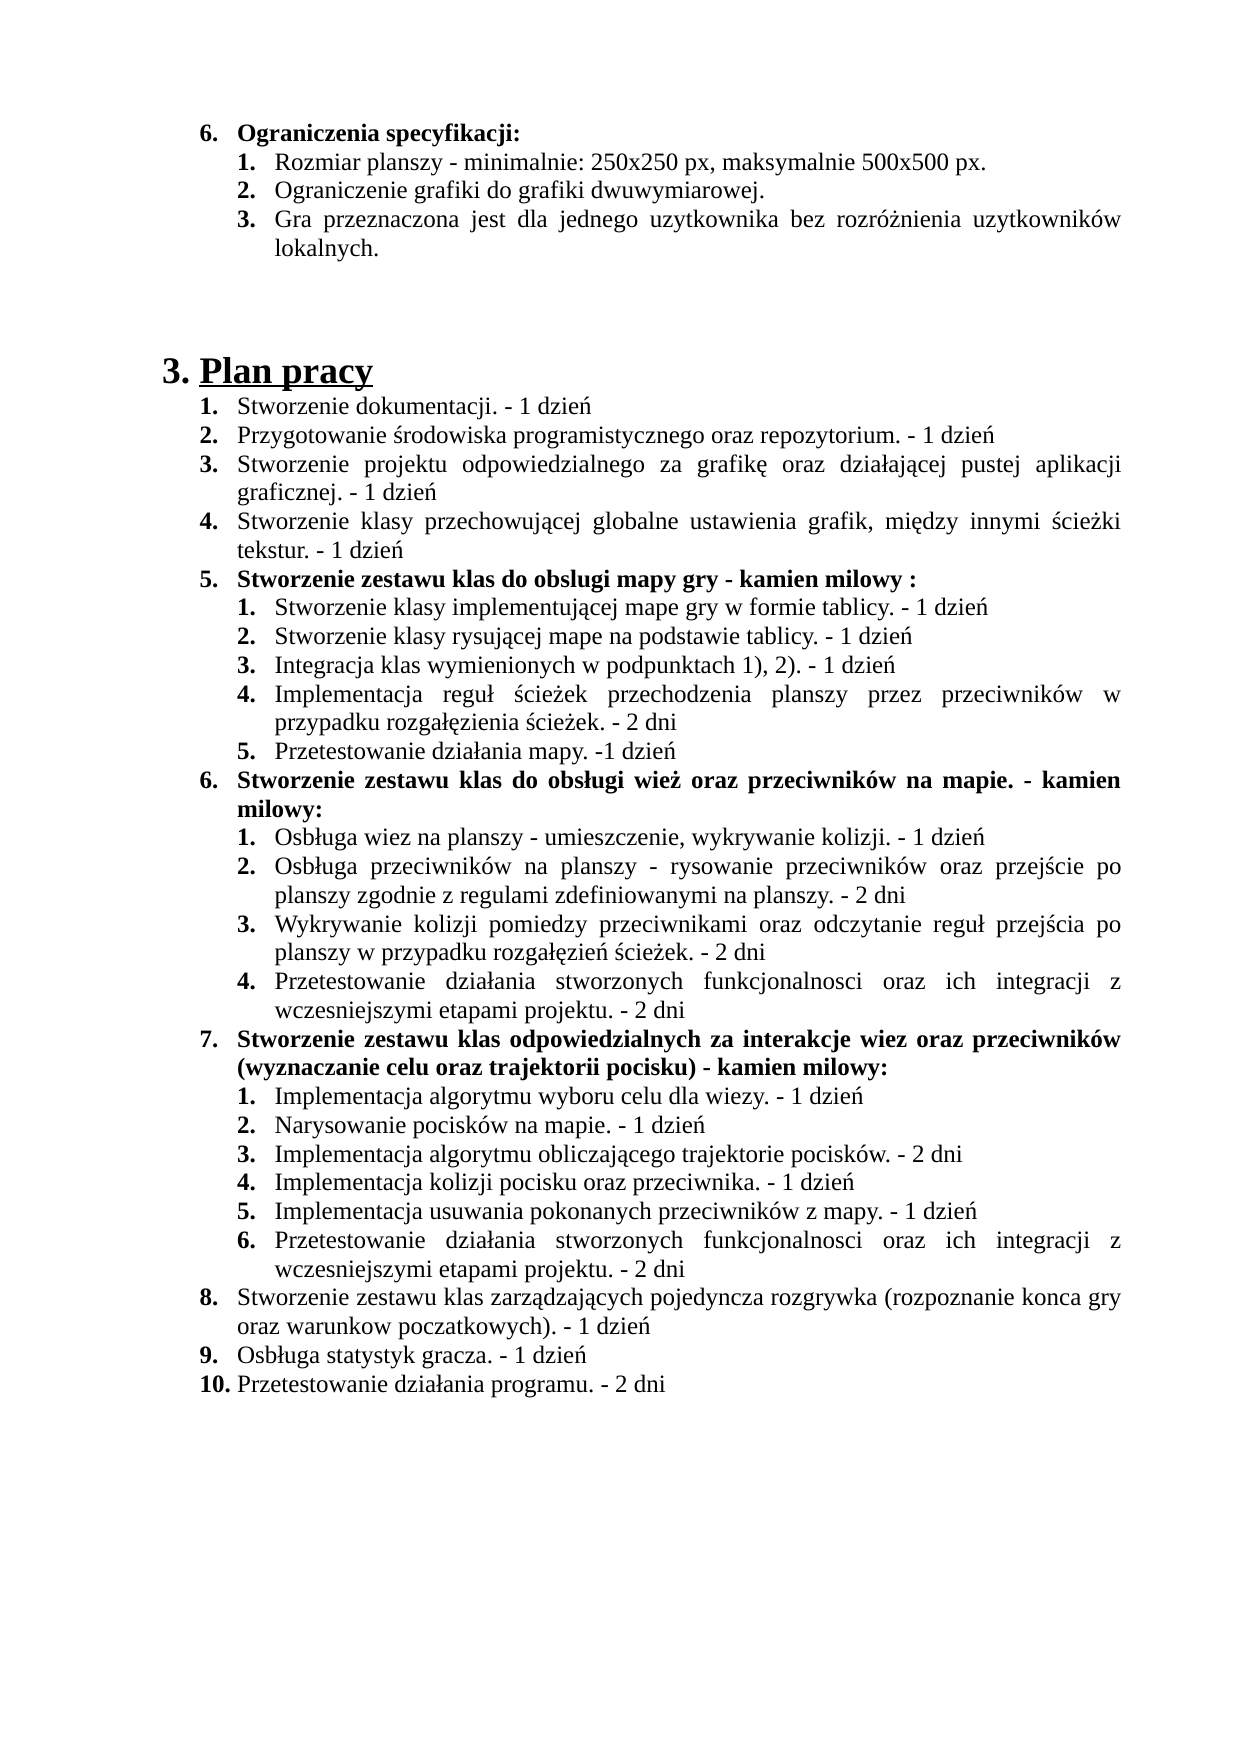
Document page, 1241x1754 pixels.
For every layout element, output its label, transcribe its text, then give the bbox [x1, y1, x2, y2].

list Osbługa wiez na planszy - umieszczenie, wykrywanie kolizji. - 1 dzień [237, 822, 1122, 851]
list Przygotowanie środowiska programistycznego oraz repozytorium. - 1 dzień [199, 420, 1122, 449]
list Ograniczenie grafiki do grafiki dwuwymiarowej. [237, 176, 1122, 204]
list Implementacja reguł ścieżek przechodzenia planszy przez przeciwników w przypadku rozgałęzienia ścieżek. - 2 dni [237, 679, 1122, 736]
list Ograniczenia specyfikacji: [199, 118, 1122, 147]
list Implementacja kolizji pocisku oraz przeciwnika. - 1 dzień [237, 1167, 1122, 1196]
list Przetestowanie działania stworzonych funkcjonalnosci oraz ich integracji z wczesniejszymi etapami projektu. - 2 dni [237, 1225, 1122, 1282]
list Gra przeznaczona jest dla jednego uzytkownika bez rozróżnienia uzytkowników lokalnych. [237, 204, 1122, 262]
list Przetestowanie działania programu. - 2 dni [199, 1369, 1122, 1397]
list Plan pracy [162, 348, 1122, 391]
list Stworzenie klasy implementującej mape gry w formie tablicy. - 1 dzień [237, 592, 1122, 621]
list Przetestowanie działania mapy. -1 dzień [237, 736, 1122, 765]
list Wykrywanie kolizji pomiedzy przeciwnikami oraz odczytanie reguł przejścia po planszy w przypadku rozgałęzień ścieżek. - 2 dni [237, 909, 1122, 966]
list Implementacja usuwania pokonanych przeciwników z mapy. - 1 dzień [237, 1196, 1122, 1225]
list Stworzenie zestawu klas do obsługi wież oraz przeciwników na mapie. - kamien milowy: [199, 765, 1122, 822]
list Rozmiar planszy - minimalnie: 250x250 px, maksymalnie 500x500 px. [237, 147, 1122, 176]
list Osbługa przeciwników na planszy - rysowanie przeciwników oraz przejście po planszy zgodnie z regulami zdefiniowanymi na planszy. - 2 dni [237, 851, 1122, 909]
list Stworzenie zestawu klas do obslugi mapy gry - kamien milowy : [199, 564, 1122, 592]
list Przetestowanie działania stworzonych funkcjonalnosci oraz ich integracji z wczesniejszymi etapami projektu. - 2 dni [237, 966, 1122, 1024]
list Stworzenie projektu odpowiedzialnego za grafikę oraz działającej pustej aplikacji graficznej. - 1 dzień [199, 449, 1122, 506]
list Narysowanie pocisków na mapie. - 1 dzień [237, 1110, 1122, 1139]
list Stworzenie dokumentacji. - 1 dzień [199, 391, 1122, 420]
list Stworzenie zestawu klas zarządzających pojedyncza rozgrywka (rozpoznanie konca gry oraz warunkow poczatkowych). - 1 dzień [199, 1282, 1122, 1340]
list Stworzenie klasy przechowującej globalne ustawienia grafik, między innymi ścieżki tekstur. - 1 dzień [199, 506, 1122, 564]
list Implementacja algorytmu obliczającego trajektorie pocisków. - 2 dni [237, 1139, 1122, 1167]
list Integracja klas wymienionych w podpunktach 1), 2). - 1 dzień [237, 650, 1122, 679]
list Stworzenie klasy rysującej mape na podstawie tablicy. - 1 dzień [237, 621, 1122, 650]
list Stworzenie zestawu klas odpowiedzialnych za interakcje wiez oraz przeciwników (wyznaczanie celu oraz trajektorii pocisku) - kamien milowy: [199, 1024, 1122, 1081]
list Implementacja algorytmu wyboru celu dla wiezy. - 1 dzień [237, 1081, 1122, 1110]
list Osbługa statystyk gracza. - 1 dzień [199, 1340, 1122, 1369]
